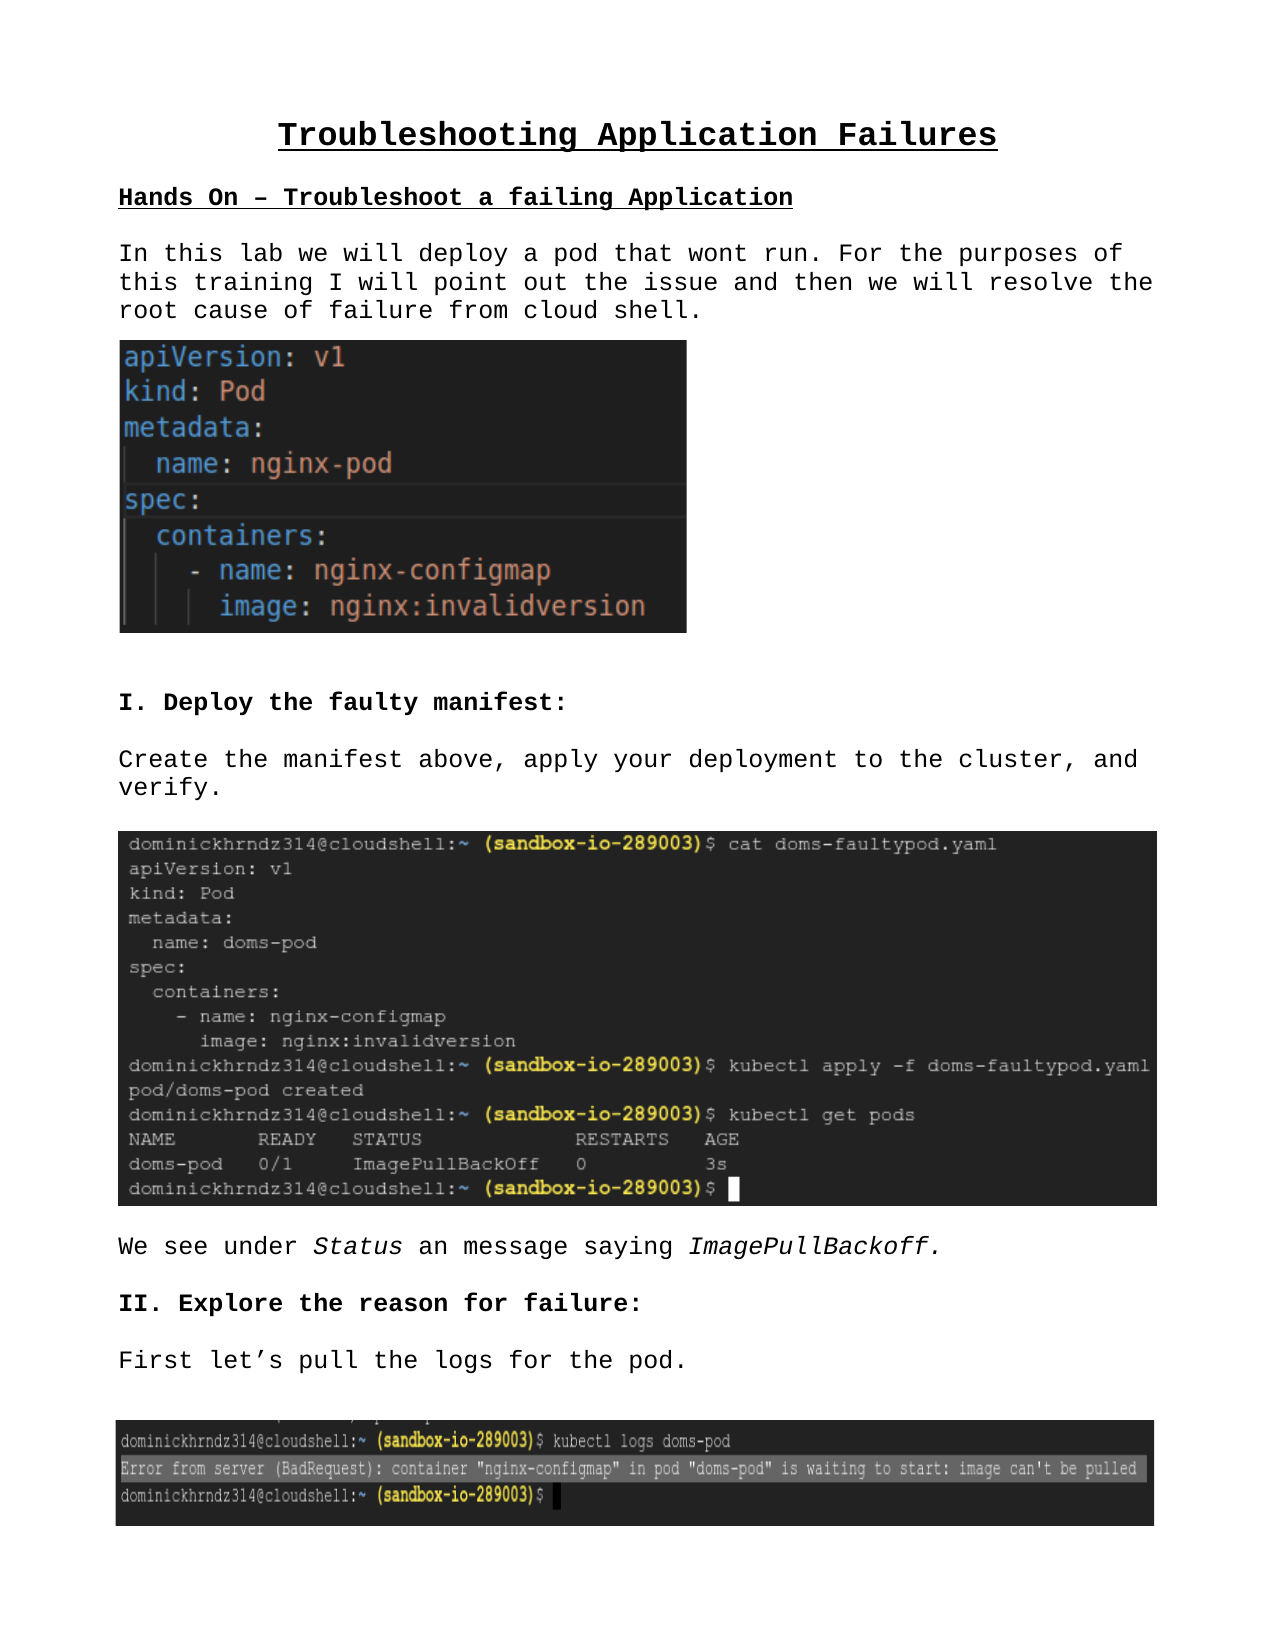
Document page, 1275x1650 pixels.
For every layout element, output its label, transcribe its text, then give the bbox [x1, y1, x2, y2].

text II. Explore the reason for failure: First let’s pull the logs for the pod. [118, 1291, 1157, 1376]
text Troubleshooting Application Failures [118, 118, 1157, 156]
text We see under Status an message saying ImagePullBackoff. [118, 1206, 1157, 1262]
picture [119, 340, 687, 633]
text Create the manifest above, apply your deployment to the cluster, and verify. [118, 718, 1157, 803]
text Hands On – Troubleshoot a failing Application [118, 184, 1157, 213]
text In this lab we will deploy a pod that wont run. For the purposes of this training I will point out the issue and then we will resolve the root cause of failure from cloud shell. [118, 241, 1157, 326]
picture [115, 1420, 1155, 1526]
text I. Deploy the faulty manifest: [118, 378, 1157, 718]
picture [118, 831, 1157, 1206]
